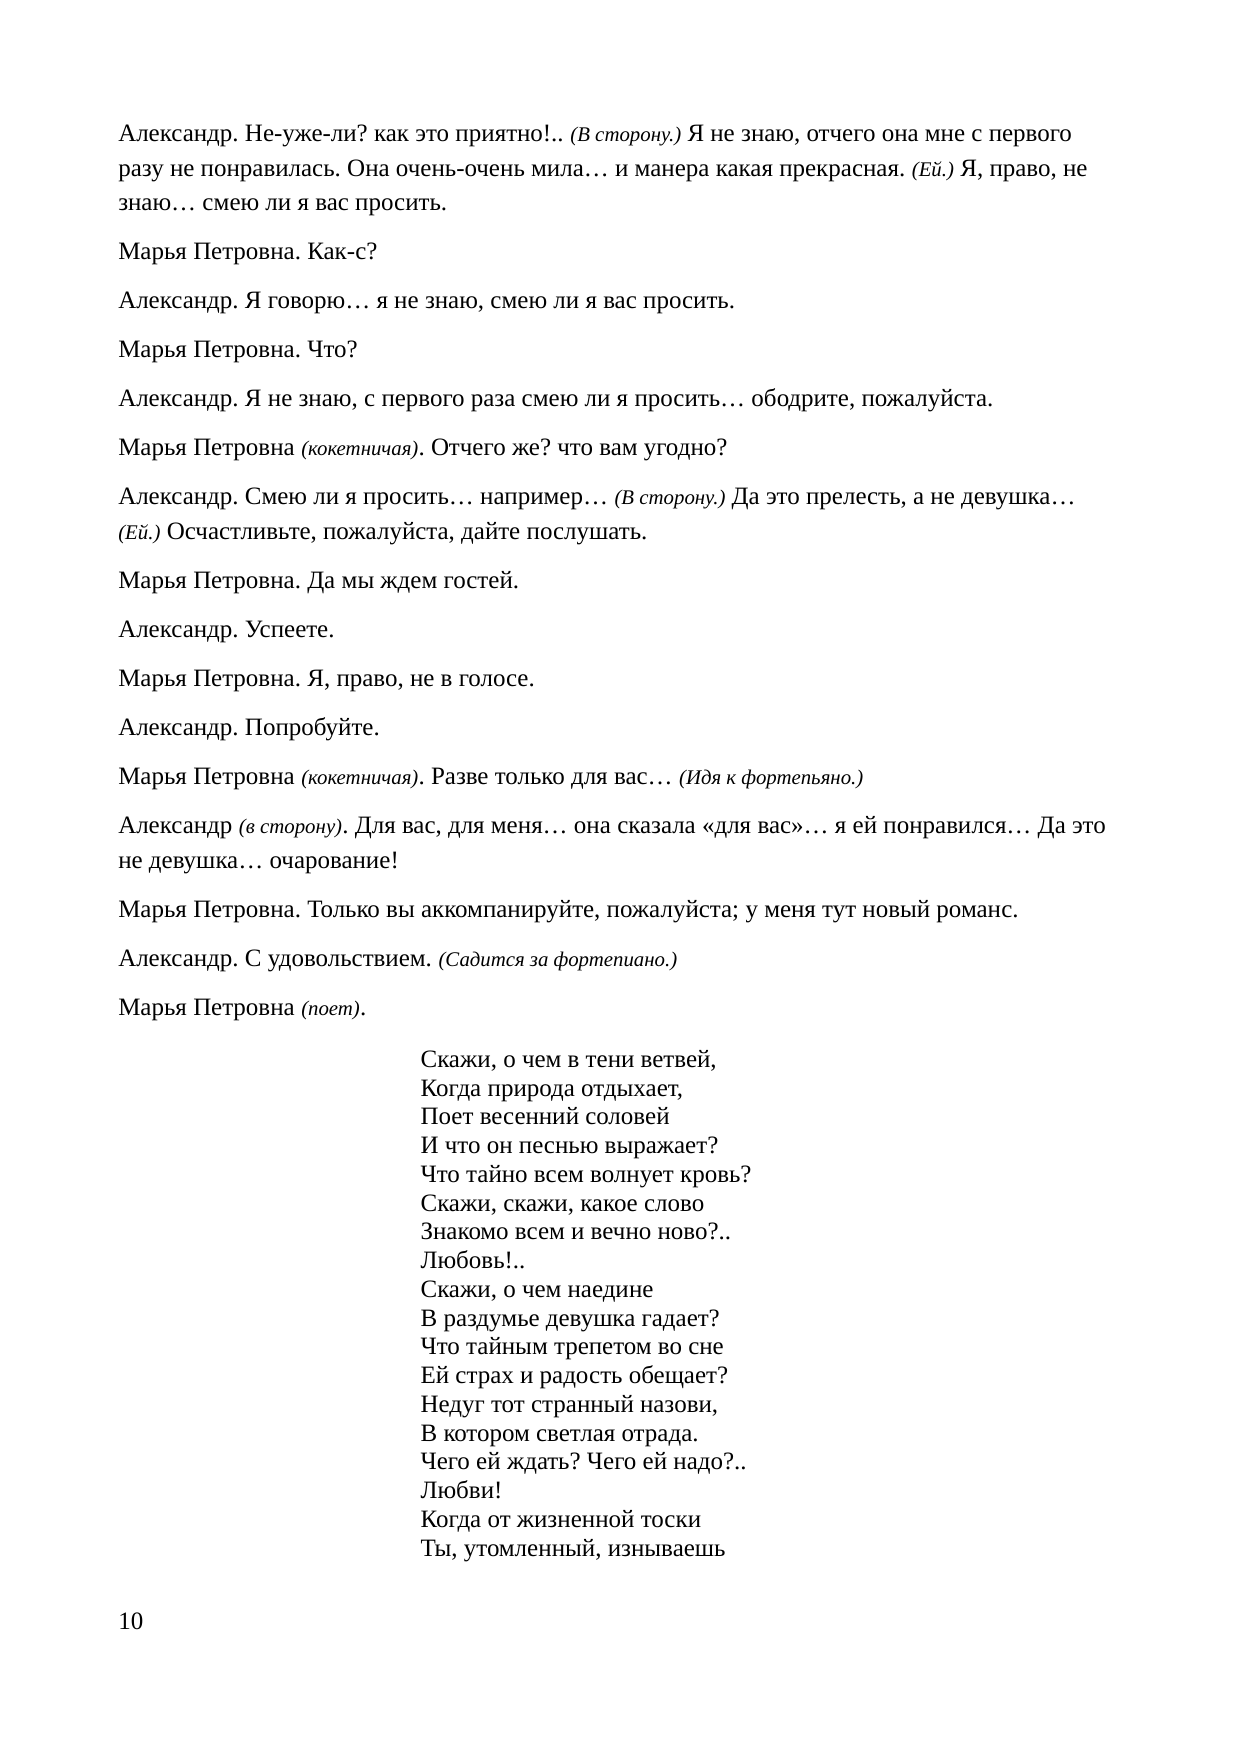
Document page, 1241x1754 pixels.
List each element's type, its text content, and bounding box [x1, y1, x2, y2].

text Марья Петровна. Как-с? [118, 236, 1122, 265]
text Александр (в сторону). Для вас, для меня… она сказала «для вас»… я ей понравился… Да это не девушка… очарование! [118, 810, 1122, 873]
text Марья Петровна (поет). [118, 992, 1122, 1021]
text Марья Петровна. Только вы аккомпанируйте, пожалуйста; у меня тут новый романс. [118, 894, 1122, 923]
text Александр. Не-уже-ли? как это приятно!.. (В сторону.) Я не знаю, отчего она мне с первого разу не понравилась. Она очень-очень мила… и манера какая прекрасная. (Ей.) Я, право, не знаю… смею ли я вас просить. [118, 118, 1122, 216]
text Марья Петровна. Что? [118, 334, 1122, 363]
text Александр. Смею ли я просить… например… (В сторону.) Да это прелесть, а не девушка… (Ей.) Осчастливьте, пожалуйста, дайте послушать. [118, 481, 1122, 545]
text Марья Петровна (кокетничая). Разве только для вас… (Идя к фортепьяно.) [118, 761, 1122, 790]
text Марья Петровна. Да мы ждем гостей. [118, 565, 1122, 594]
text Александр. Я говорю… я не знаю, смею ли я вас просить. [118, 285, 1122, 314]
table_header Скажи, о чем в тени ветвей, Когда природа отдыхает, Поет весенний соловей И что он песнью выражает? Что тайно всем волнует кровь? Скажи, скажи, какое слово Знакомо всем и вечно ново?.. ‎Любовь!.. Скажи, о чем наедине В раздумье девушка гадает? Что тайным трепетом во сне Ей страх и радость обещает? Недуг тот странный назови, В котором светлая отрада. Чего ей ждать? Чего ей надо?.. ‎Любви! Когда от жизненной тоски Ты, утомленный, изнываешь [418, 1041, 823, 1564]
text Марья Петровна (кокетничая). Отчего же? что вам угодно? [118, 432, 1122, 461]
text Александр. С удовольствием. (Садится за фортепиано.) [118, 943, 1122, 972]
text Марья Петровна. Я, право, не в голосе. [118, 663, 1122, 692]
text Александр. Попробуйте. [118, 712, 1122, 741]
text Александр. Успеете. [118, 614, 1122, 643]
text Александр. Я не знаю, с первого раза смею ли я просить… ободрите, пожалуйста. [118, 383, 1122, 412]
